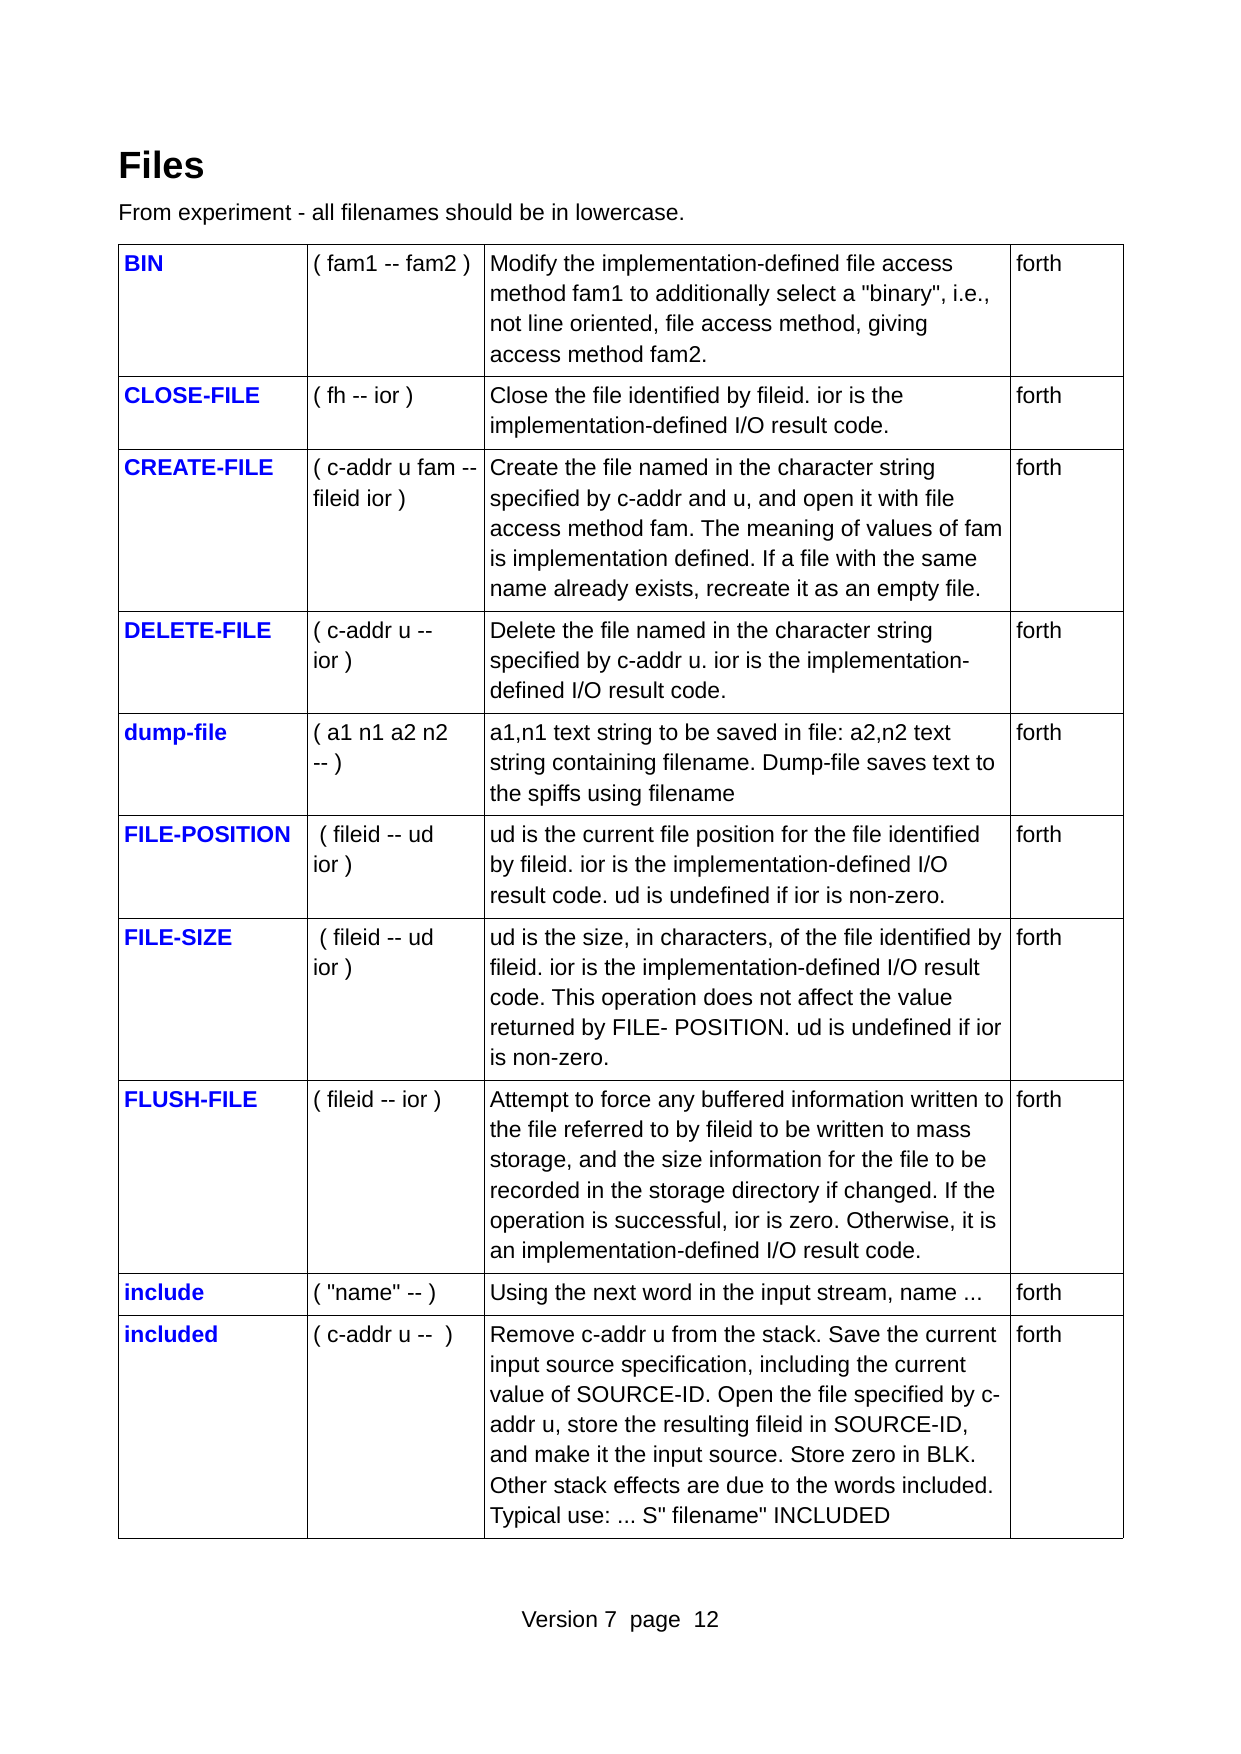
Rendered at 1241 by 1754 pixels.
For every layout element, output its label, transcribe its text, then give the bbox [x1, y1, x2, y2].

table_header forth [1011, 245, 1123, 376]
table_cell dump-file [119, 714, 307, 815]
table_header Modify the implementation-defined file access method fam1 to additionally select a "binary", i.e., not line oriented, file access method, giving access method fam2. [485, 245, 1010, 376]
table_cell FILE-SIZE [119, 919, 307, 1080]
table_cell forth [1011, 714, 1123, 815]
table_cell forth [1011, 1316, 1123, 1538]
table_cell a1,n1 text string to be saved in file: a2,n2 text string containing filename. Dump-file saves text to the spiffs using filename [485, 714, 1010, 815]
table_cell ud is the current file position for the file identified by fileid. ior is the implementation-defined I/O result code. ud is undefined if ior is non-zero. [485, 816, 1010, 918]
table_cell forth [1011, 612, 1123, 713]
table_cell CREATE-FILE [119, 450, 307, 611]
table_header BIN [119, 245, 307, 376]
table_cell DELETE-FILE [119, 612, 307, 713]
table_cell ( fileid -- ud ior ) [308, 816, 484, 918]
table_cell ( c-addr u -- ) [308, 1316, 484, 1538]
table_cell Close the file identified by fileid. ior is the implementation-defined I/O result code. [485, 377, 1010, 448]
table_cell forth [1011, 1081, 1123, 1273]
table_cell Create the file named in the character string specified by c-addr and u, and open it with file access method fam. The meaning of values of fam is implementation defined. If a file with the same name already exists, recreate it as an empty file. [485, 450, 1010, 611]
table_cell forth [1011, 919, 1123, 1080]
table_cell Attempt to force any buffered information written to the file referred to by fileid to be written to mass storage, and the size information for the file to be recorded in the storage directory if changed. If the operation is successful, ior is zero. Otherwise, it is an implementation-defined I/O result code. [485, 1081, 1010, 1273]
table_cell CLOSE-FILE [119, 377, 307, 448]
table_cell Using the next word in the input stream, name ... [485, 1274, 1010, 1315]
table_cell forth [1011, 377, 1123, 448]
table_cell FLUSH-FILE [119, 1081, 307, 1273]
table_cell forth [1011, 816, 1123, 918]
table_cell ( c-addr u -- ior ) [308, 612, 484, 713]
table_cell ( c-addr u fam -- fileid ior ) [308, 450, 484, 611]
table_cell forth [1011, 1274, 1123, 1315]
subtitle Files [118, 143, 1122, 187]
text From experiment - all filenames should be in lowercase. [118, 199, 1122, 226]
table_cell ( fileid -- ior ) [308, 1081, 484, 1273]
table_cell FILE-POSITION [119, 816, 307, 918]
table_cell Delete the file named in the character string specified by c-addr u. ior is the implementation-defined I/O result code. [485, 612, 1010, 713]
table_cell ( a1 n1 a2 n2 -- ) [308, 714, 484, 815]
table_cell Remove c-addr u from the stack. Save the current input source specification, including the current value of SOURCE-ID. Open the file specified by c-addr u, store the resulting fileid in SOURCE-ID, and make it the input source. Store zero in BLK. Other stack effects are due to the words included. Typical use: ... S" filename" INCLUDED [485, 1316, 1010, 1538]
table_cell ( "name" -- ) [308, 1274, 484, 1315]
table_cell forth [1011, 450, 1123, 611]
table_cell included [119, 1316, 307, 1538]
table_cell ( fh -- ior ) [308, 377, 484, 448]
table_cell ud is the size, in characters, of the file identified by fileid. ior is the implementation-defined I/O result code. This operation does not affect the value returned by FILE- POSITION. ud is undefined if ior is non-zero. [485, 919, 1010, 1080]
table_cell include [119, 1274, 307, 1315]
table_header ( fam1 -- fam2 ) [308, 245, 484, 376]
table_cell ( fileid -- ud ior ) [308, 919, 484, 1080]
